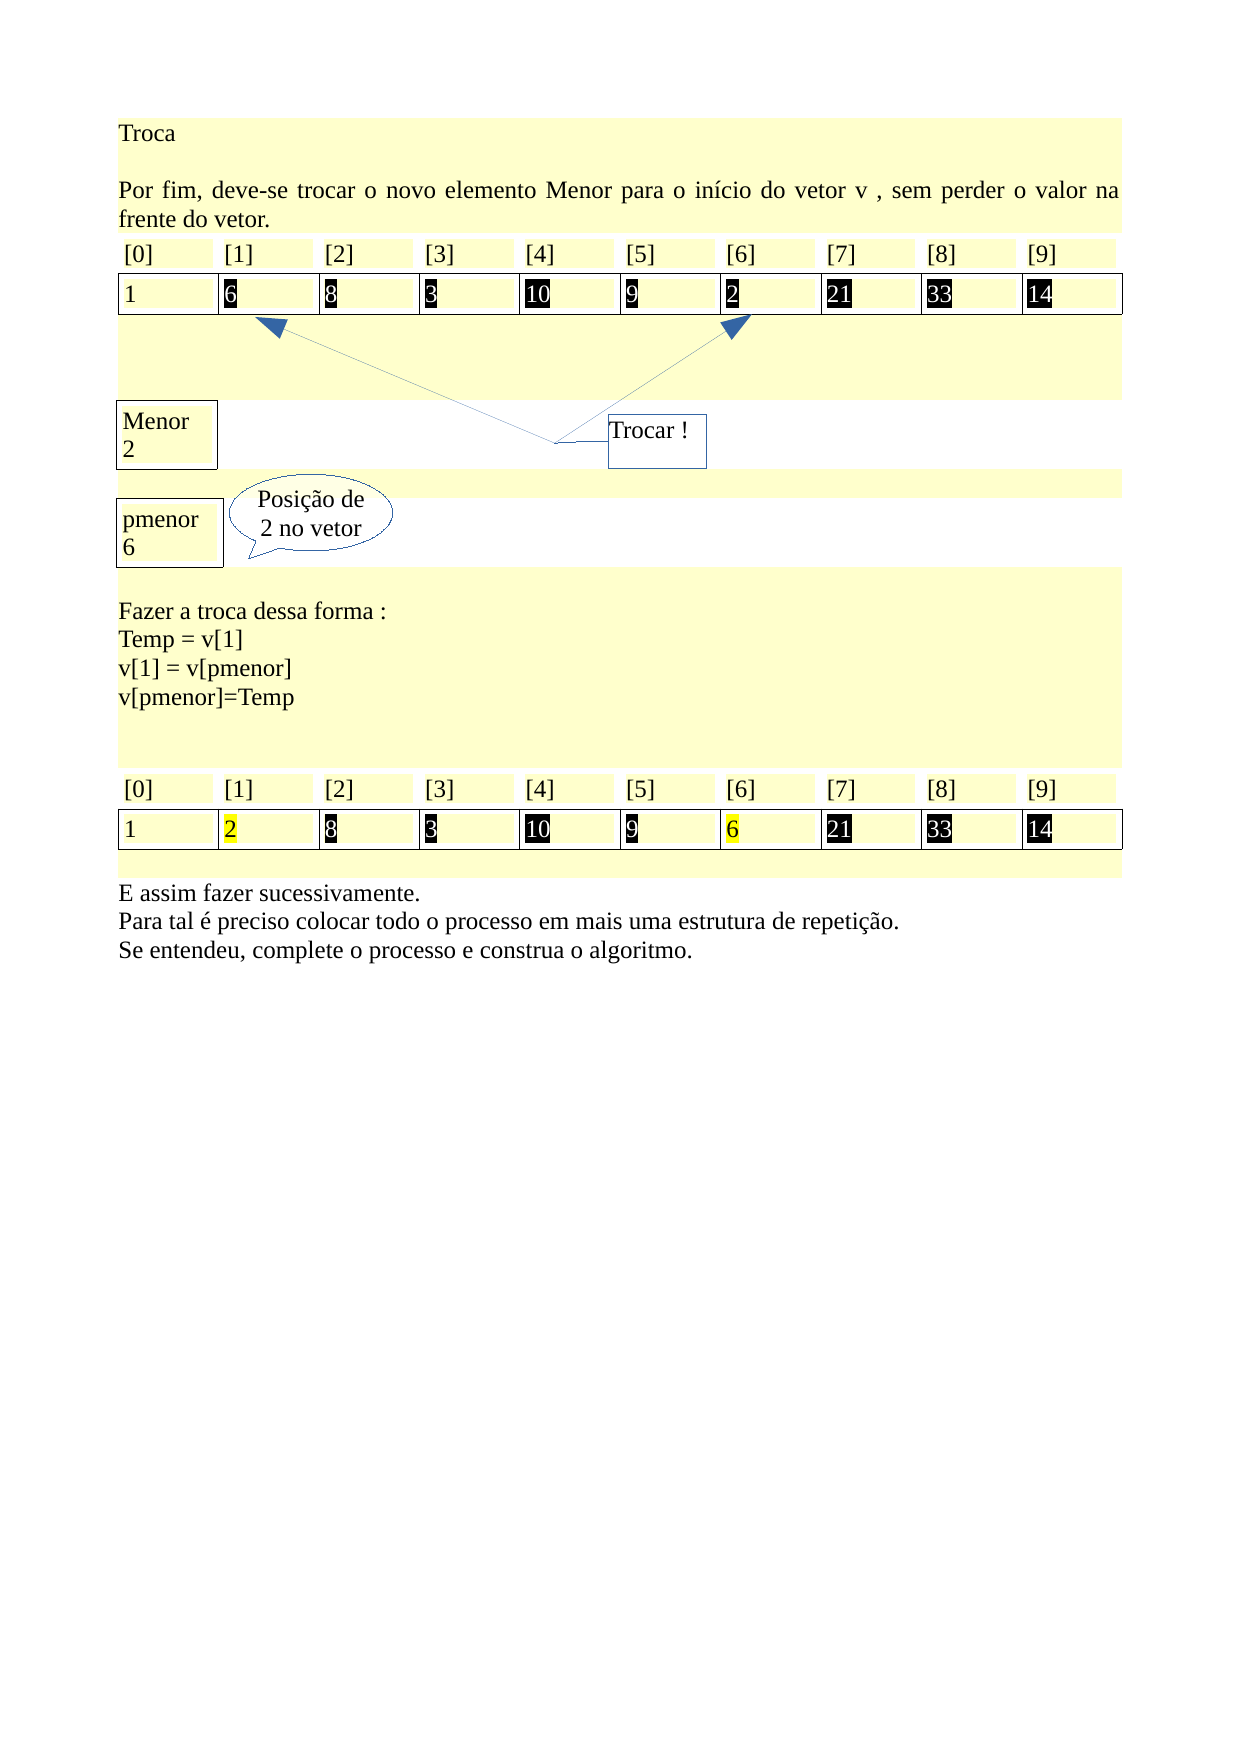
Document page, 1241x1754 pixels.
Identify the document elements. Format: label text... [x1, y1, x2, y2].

table_header [5] [620, 768, 720, 808]
table_header 21 [822, 274, 921, 314]
table_header 9 [621, 810, 720, 849]
table_header 6 [219, 274, 319, 314]
table_header 8 [320, 810, 419, 849]
table_header 21 [822, 810, 921, 849]
table_header 1 [119, 274, 218, 314]
table_header [9] [1022, 233, 1122, 273]
text E assim fazer sucessivamente. [118, 878, 1122, 906]
table_header 14 [1023, 810, 1122, 849]
text Troca [118, 118, 1122, 147]
table_header [5] [620, 233, 720, 273]
table_header [8] [921, 768, 1022, 808]
table_header [2] [319, 768, 419, 808]
table_header [4] [520, 768, 620, 808]
table_header [2] [319, 233, 419, 273]
table_header [8] [921, 233, 1022, 273]
table_header 2 [219, 810, 319, 849]
table_header [7] [821, 768, 921, 808]
text Se entendeu, complete o processo e construa o algoritmo. [118, 935, 1122, 964]
table_header 1 [119, 810, 218, 849]
table_header 33 [922, 810, 1022, 849]
table_header 14 [1023, 274, 1122, 314]
text Por fim, deve-se trocar o novo elemento Menor para o início do vetor v , sem perder o valor na frente do vetor. [118, 176, 1122, 233]
text v[pmenor]=Temp [118, 682, 1122, 711]
table_header 6 [721, 810, 821, 849]
table_header 10 [520, 274, 620, 314]
table_header [3] [419, 233, 519, 273]
table_header [9] [1022, 768, 1122, 808]
table_header [3] [419, 768, 519, 808]
text v[1] = v[pmenor] [118, 653, 1122, 682]
text Fazer a troca dessa forma : [118, 596, 1122, 624]
table_header Menor 2 [117, 401, 217, 469]
table_header [0] [118, 768, 218, 808]
table_header 33 [922, 274, 1022, 314]
text Para tal é preciso colocar todo o processo em mais uma estrutura de repetição. [118, 906, 1122, 935]
table_header [7] [821, 233, 921, 273]
table_header [6] [720, 768, 821, 808]
table_header [1] [219, 233, 319, 273]
table_header [6] [720, 233, 821, 273]
table_header [0] [118, 233, 218, 273]
table_header [1] [219, 768, 319, 808]
text Temp = v[1] [118, 624, 1122, 653]
table_header 9 [621, 274, 720, 314]
table_header 10 [520, 810, 620, 849]
table_header 8 [320, 274, 419, 314]
table_header [4] [520, 233, 620, 273]
table_header 3 [420, 810, 519, 849]
table_header pmenor 6 [117, 499, 223, 567]
table_header 3 [420, 274, 519, 314]
table_header 2 [721, 274, 821, 314]
